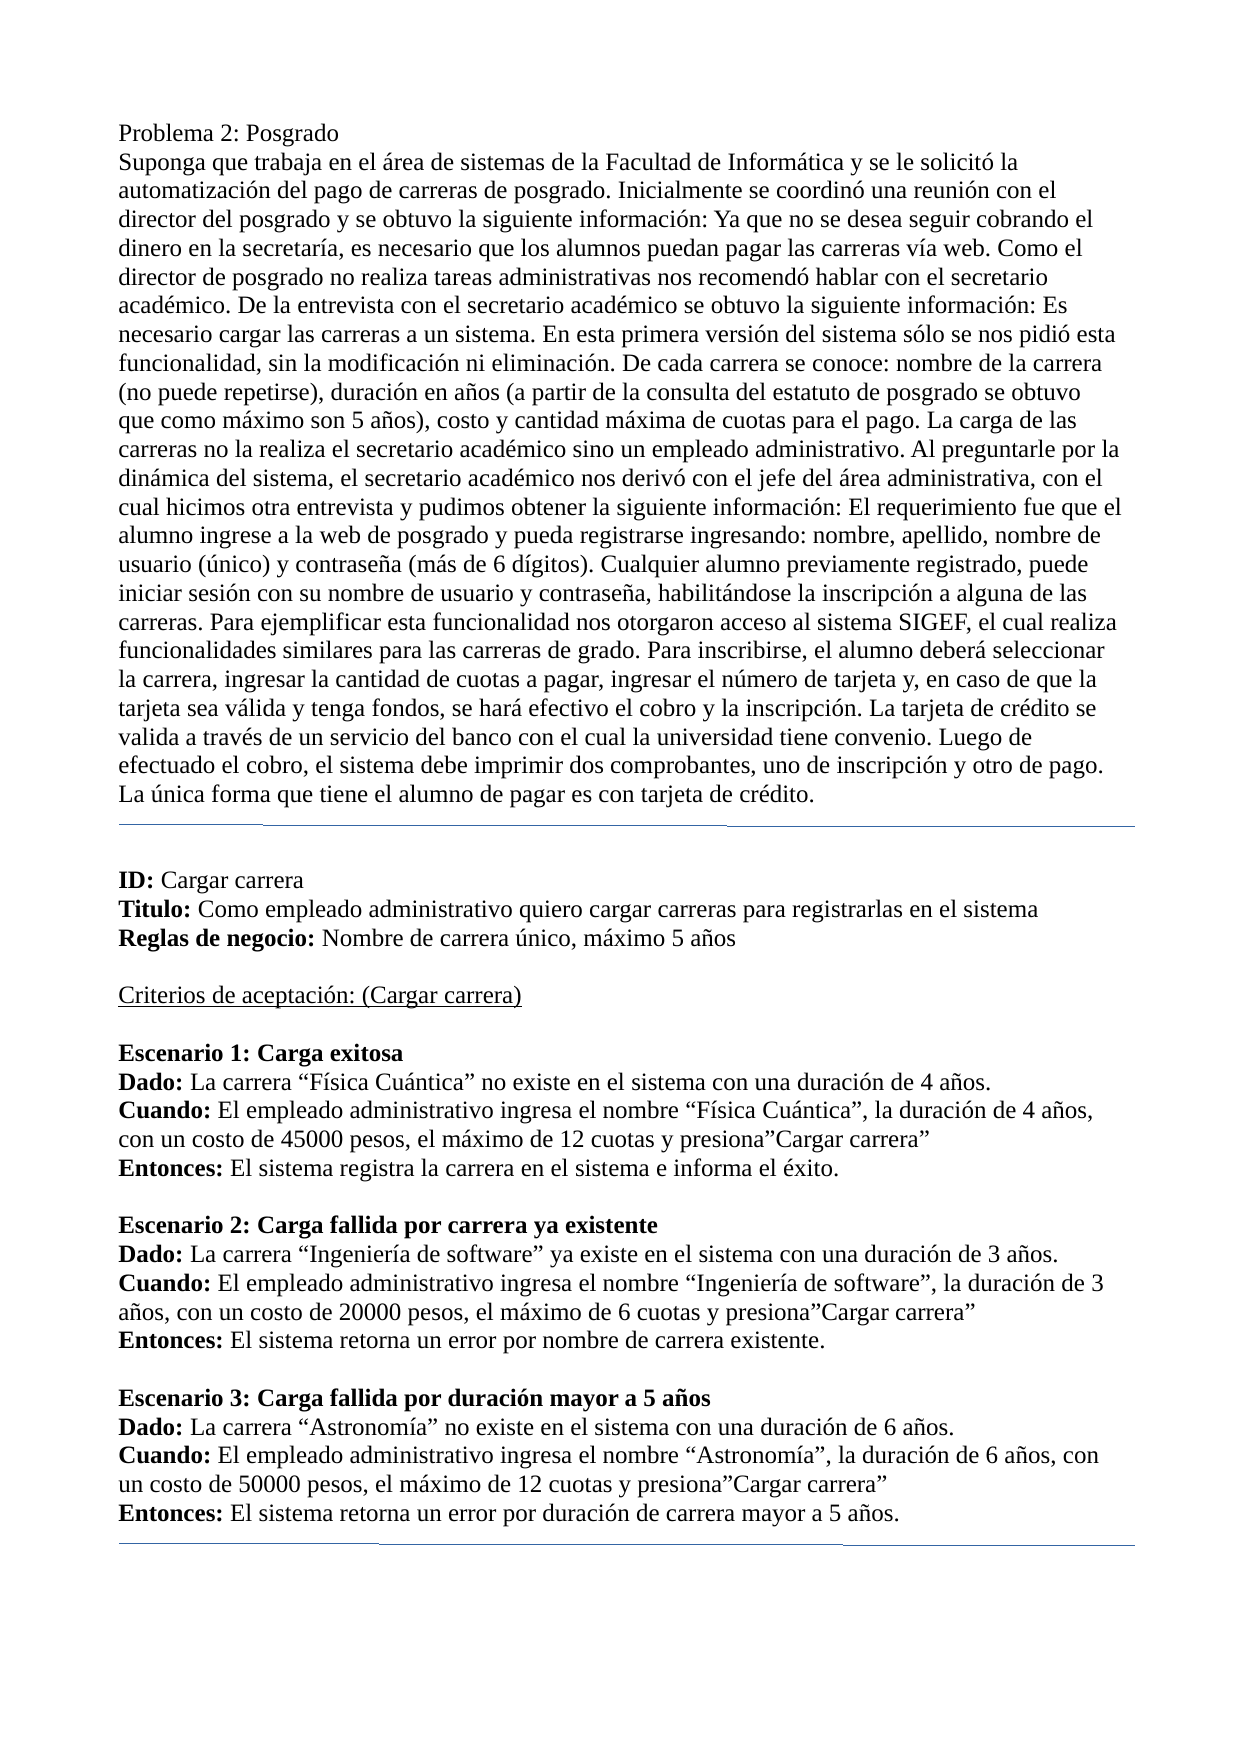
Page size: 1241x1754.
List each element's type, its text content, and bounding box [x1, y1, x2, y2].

text Escenario 2: Carga fallida por carrera ya existente [118, 1211, 1122, 1239]
text Suponga que trabaja en el área de sistemas de la Facultad de Informática y se le solicitó la automatización del pago de carreras de posgrado. Inicialmente se coordinó una reunión con el director del posgrado y se obtuvo la siguiente información: Ya que no se desea seguir cobrando el dinero en la secretaría, es necesario que los alumnos puedan pagar las carreras vía web. Como el director de posgrado no realiza tareas administrativas nos recomendó hablar con el secretario académico. De la entrevista con el secretario académico se obtuvo la siguiente información: Es necesario cargar las carreras a un sistema. En esta primera versión del sistema sólo se nos pidió esta funcionalidad, sin la modificación ni eliminación. De cada carrera se conoce: nombre de la carrera (no puede repetirse), duración en años (a partir de la consulta del estatuto de posgrado se obtuvo que como máximo son 5 años), costo y cantidad máxima de cuotas para el pago. La carga de las carreras no la realiza el secretario académico sino un empleado administrativo. Al preguntarle por la dinámica del sistema, el secretario académico nos derivó con el jefe del área administrativa, con el cual hicimos otra entrevista y pudimos obtener la siguiente información: El requerimiento fue que el alumno ingrese a la web de posgrado y pueda registrarse ingresando: nombre, apellido, nombre de usuario (único) y contraseña (más de 6 dígitos). Cualquier alumno previamente registrado, puede iniciar sesión con su nombre de usuario y contraseña, habilitándose la inscripción a alguna de las carreras. Para ejemplificar esta funcionalidad nos otorgaron acceso al sistema SIGEF, el cual realiza funcionalidades similares para las carreras de grado. Para inscribirse, el alumno deberá seleccionar la carrera, ingresar la cantidad de cuotas a pagar, ingresar el número de tarjeta y, en caso de que la tarjeta sea válida y tenga fondos, se hará efectivo el cobro y la inscripción. La tarjeta de crédito se valida a través de un servicio del banco con el cual la universidad tiene convenio. Luego de efectuado el cobro, el sistema debe imprimir dos comprobantes, uno de inscripción y otro de pago. La única forma que tiene el alumno de pagar es con tarjeta de crédito. [118, 147, 1122, 808]
text Entonces: El sistema registra la carrera en el sistema e informa el éxito. [118, 1153, 1122, 1182]
text Titulo: Como empleado administrativo quiero cargar carreras para registrarlas en el sistema [118, 894, 1122, 923]
text Entonces: El sistema retorna un error por nombre de carrera existente. [118, 1326, 1122, 1354]
text Cuando: El empleado administrativo ingresa el nombre “Ingeniería de software”, la duración de 3 años, con un costo de 20000 pesos, el máximo de 6 cuotas y presiona”Cargar carrera” [118, 1268, 1122, 1326]
text Escenario 1: Carga exitosa [118, 1038, 1122, 1067]
text Problema 2: Posgrado [118, 118, 1122, 147]
text Cuando: El empleado administrativo ingresa el nombre “Física Cuántica”, la duración de 4 años, con un costo de 45000 pesos, el máximo de 12 cuotas y presiona”Cargar carrera” [118, 1096, 1122, 1153]
text Entonces: El sistema retorna un error por duración de carrera mayor a 5 años. [118, 1498, 1122, 1527]
text Dado: La carrera “Física Cuántica” no existe en el sistema con una duración de 4 años. [118, 1067, 1122, 1096]
text Escenario 3: Carga fallida por duración mayor a 5 años [118, 1383, 1122, 1412]
text Reglas de negocio: Nombre de carrera único, máximo 5 años [118, 923, 1122, 952]
text Criterios de aceptación: (Cargar carrera) [118, 981, 1122, 1009]
text Dado: La carrera “Ingeniería de software” ya existe en el sistema con una duración de 3 años. [118, 1239, 1122, 1268]
text Dado: La carrera “Astronomía” no existe en el sistema con una duración de 6 años. [118, 1412, 1122, 1441]
text Cuando: El empleado administrativo ingresa el nombre “Astronomía”, la duración de 6 años, con un costo de 50000 pesos, el máximo de 12 cuotas y presiona”Cargar carrera” [118, 1441, 1122, 1498]
text ID: Cargar carrera [118, 866, 1122, 894]
